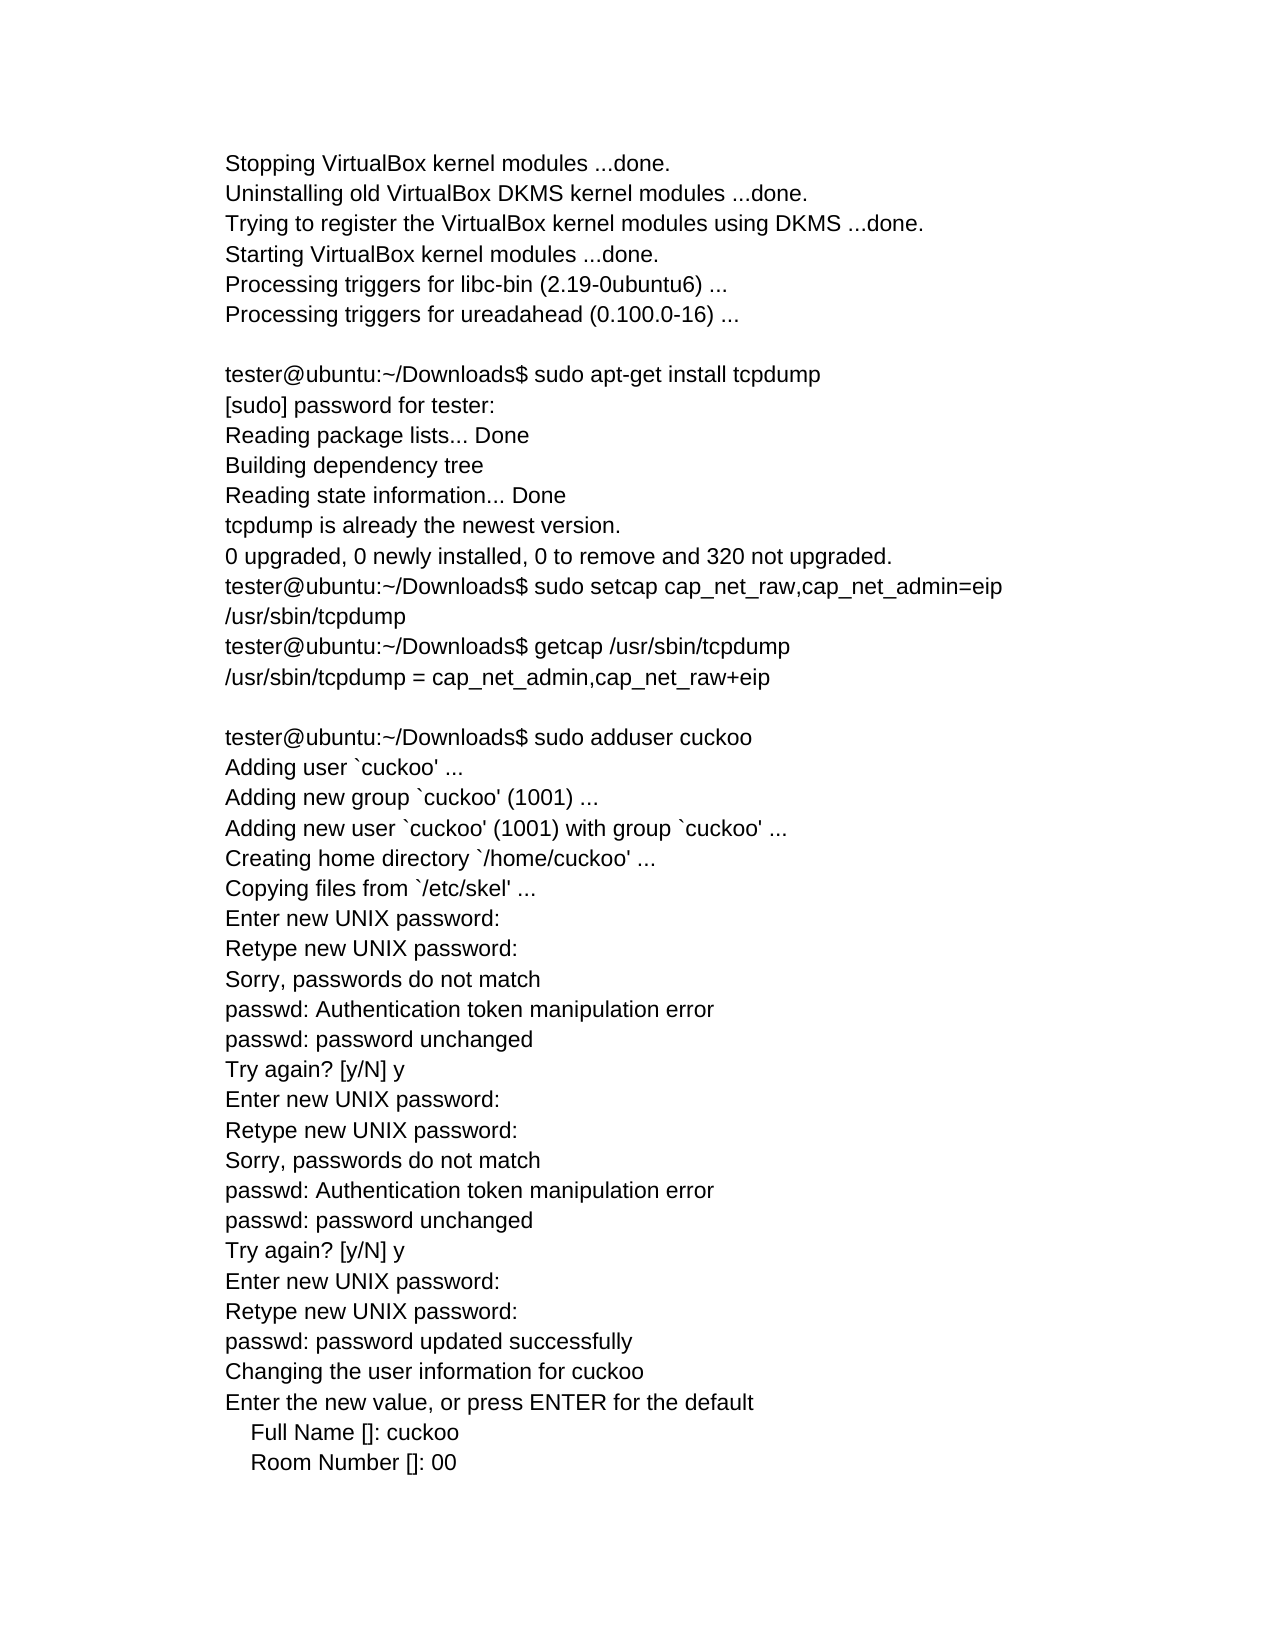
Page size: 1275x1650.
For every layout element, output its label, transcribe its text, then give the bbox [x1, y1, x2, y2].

text Building dependency tree [225, 452, 1125, 478]
text Uninstalling old VirtualBox DKMS kernel modules ...done. [225, 180, 1125, 207]
text Adding new group `cuckoo' (1001) ... [225, 784, 1125, 811]
text Sorry, passwords do not match [225, 1147, 1125, 1173]
text tester@ubuntu:~/Downloads$ sudo apt-get install tcpdump [225, 361, 1125, 388]
text Retype new UNIX password: [225, 935, 1125, 962]
text tester@ubuntu:~/Downloads$ sudo adduser cuckoo [225, 724, 1125, 750]
text Changing the user information for cuckoo [225, 1358, 1125, 1385]
text tcpdump is already the newest version. [225, 512, 1125, 539]
text Retype new UNIX password: [225, 1117, 1125, 1143]
text Adding new user `cuckoo' (1001) with group `cuckoo' ... [225, 814, 1125, 841]
text /usr/sbin/tcpdump = cap_net_admin,cap_net_raw+eip [225, 663, 1125, 690]
text Processing triggers for libc-bin (2.19-0ubuntu6) ... [225, 271, 1125, 297]
text tester@ubuntu:~/Downloads$ getcap /usr/sbin/tcpdump [225, 633, 1125, 660]
text Starting VirtualBox kernel modules ...done. [225, 241, 1125, 267]
text passwd: password unchanged [225, 1026, 1125, 1052]
text Enter new UNIX password: [225, 905, 1125, 932]
text passwd: Authentication token manipulation error [225, 1177, 1125, 1203]
text Stopping VirtualBox kernel modules ...done. [225, 150, 1125, 176]
text Sorry, passwords do not match [225, 966, 1125, 992]
text Enter the new value, or press ENTER for the default [225, 1388, 1125, 1415]
text Reading package lists... Done [225, 422, 1125, 448]
text Room Number []: 00 [225, 1449, 1125, 1475]
text Enter new UNIX password: [225, 1086, 1125, 1113]
text Full Name []: cuckoo [225, 1419, 1125, 1445]
text Adding user `cuckoo' ... [225, 754, 1125, 781]
text Try again? [y/N] y [225, 1056, 1125, 1083]
text Trying to register the VirtualBox kernel modules using DKMS ...done. [225, 210, 1125, 237]
text Retype new UNIX password: [225, 1298, 1125, 1324]
text passwd: password unchanged [225, 1207, 1125, 1234]
text Enter new UNIX password: [225, 1268, 1125, 1294]
text Processing triggers for ureadahead (0.100.0-16) ... [225, 301, 1125, 327]
text Try again? [y/N] y [225, 1237, 1125, 1264]
text [sudo] password for tester: [225, 392, 1125, 418]
text Copying files from `/etc/skel' ... [225, 875, 1125, 901]
text Creating home directory `/home/cuckoo' ... [225, 845, 1125, 871]
text passwd: Authentication token manipulation error [225, 996, 1125, 1022]
text tester@ubuntu:~/Downloads$ sudo setcap cap_net_raw,cap_net_admin=eip /usr/sbin/tcpdump [225, 573, 1125, 629]
text 0 upgraded, 0 newly installed, 0 to remove and 320 not upgraded. [225, 543, 1125, 569]
text Reading state information... Done [225, 482, 1125, 509]
text passwd: password updated successfully [225, 1328, 1125, 1354]
